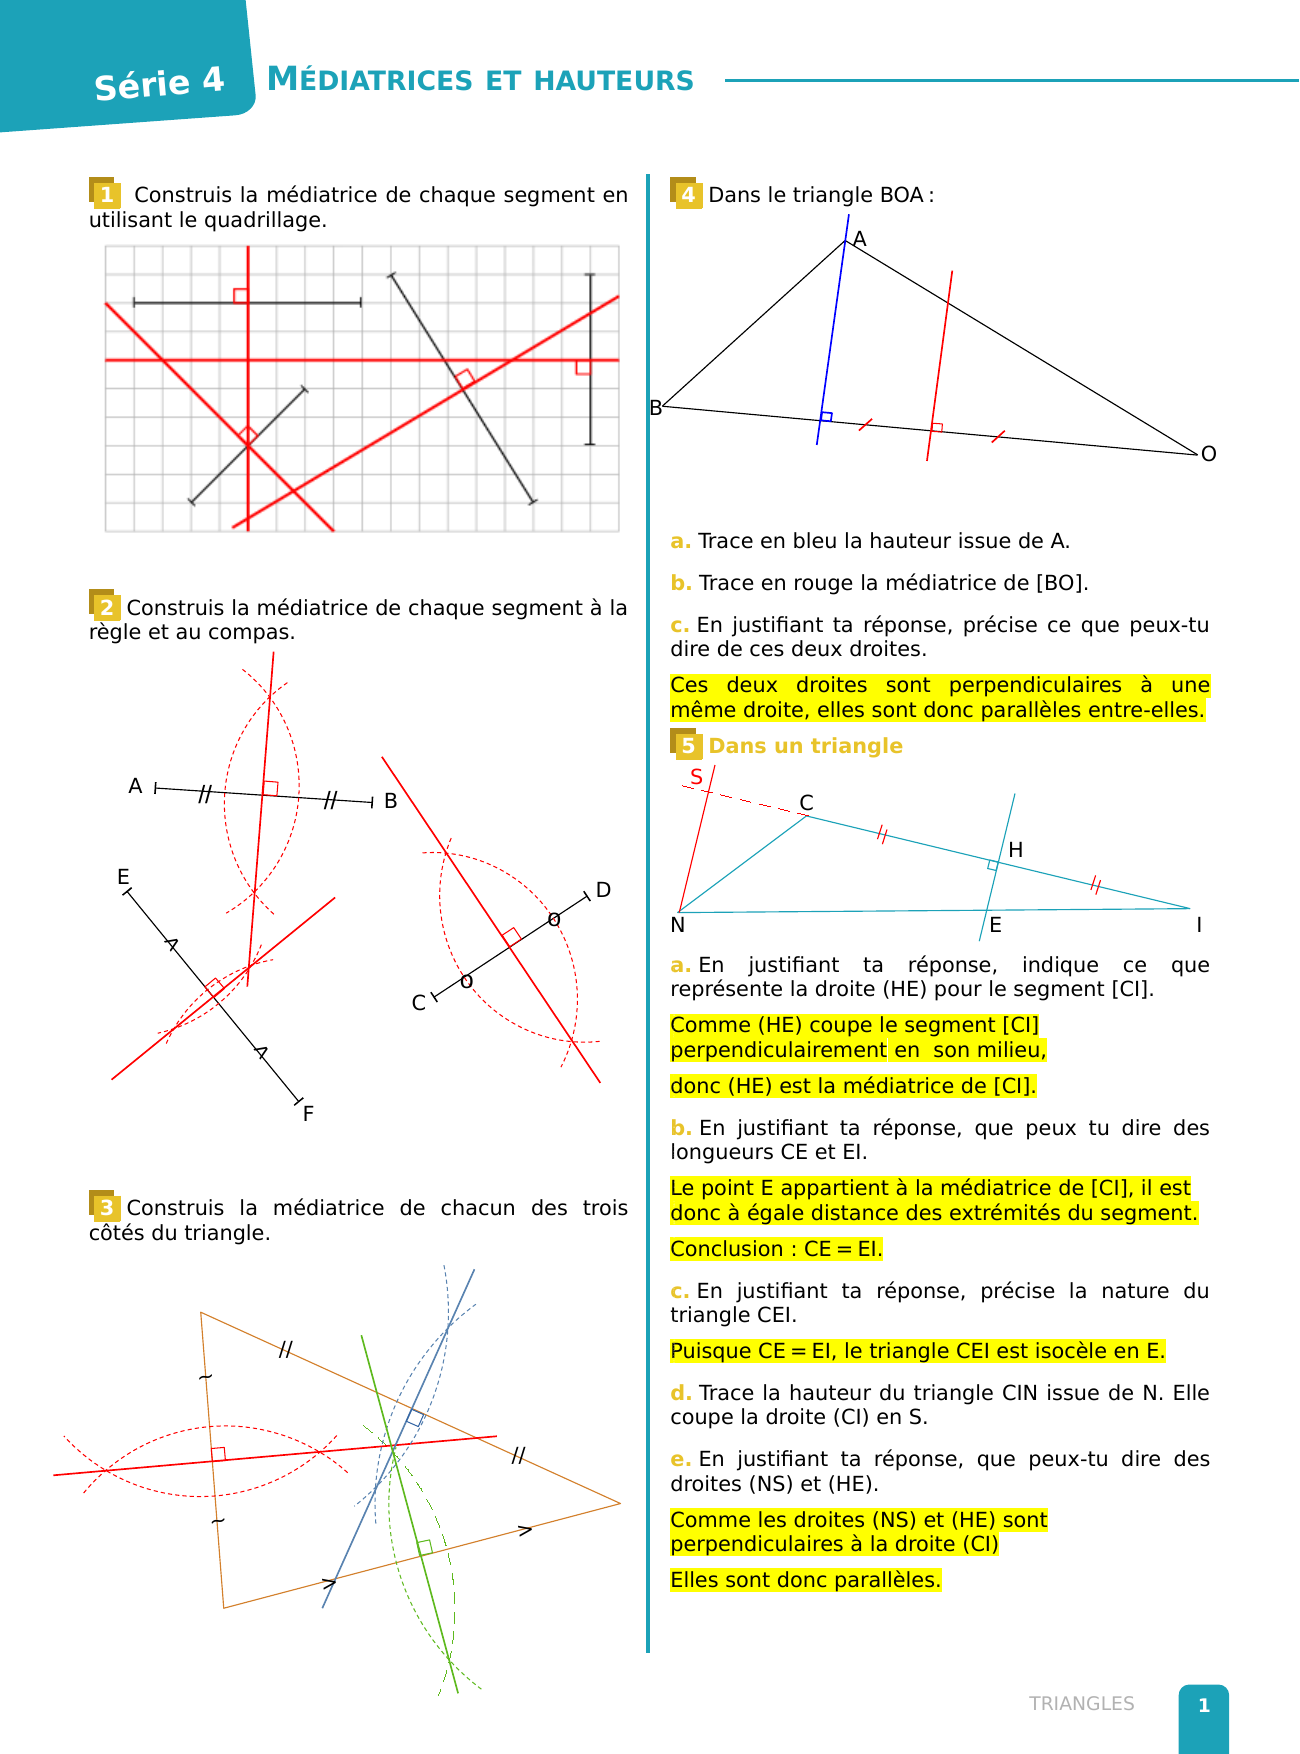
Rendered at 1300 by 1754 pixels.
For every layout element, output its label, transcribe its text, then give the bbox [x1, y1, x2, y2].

subtitle donc (HE) est la médiatrice de [CI]. [1037, 1074, 1205, 1098]
subtitle En justifiant ta réponse, que peux-tu dire des droites (NS) et (HE). [670, 1447, 1211, 1496]
subtitle Comme les droites (NS) et (HE) sont perpendiculaires à la droite (CI) [670, 1508, 1205, 1556]
subtitle Puisque CE = EI, le triangle CEI est isocèle en E. [670, 1339, 1205, 1363]
subtitle Elles sont donc parallèles. [670, 1568, 1205, 1592]
subtitle Conclusion : CE = EI. [883, 1237, 1205, 1261]
subtitle Construis la médiatrice de chaque segment à la règle et au compas. [88, 589, 629, 644]
text Ces deux droites sont perpendiculaires à une même droite, elles sont donc parallèles entre-elles. [670, 673, 1211, 722]
subtitle Dans un triangle [696, 728, 1211, 759]
picture [93, 234, 627, 542]
subtitle Construis la médiatrice de chacun des trois côtés du triangle. [88, 1190, 629, 1245]
subtitle Trace en rouge la médiatrice de [BO]. [670, 571, 1211, 595]
subtitle En justifiant ta réponse, indique ce que représente la droite (HE) pour le segment [CI]. [670, 953, 1211, 1002]
subtitle Comme (HE) coupe le segment [CI] perpendiculairement en son milieu, [670, 1013, 1205, 1062]
subtitle Trace la hauteur du triangle CIN issue de N. Elle coupe la droite (CI) en S. [670, 1381, 1211, 1429]
subtitle En justifiant ta réponse, précise la nature du triangle CEI. [670, 1279, 1211, 1327]
subtitle En justifiant ta réponse, précise ce que peux-tu dire de ces deux droites. [670, 613, 1211, 662]
subtitle Dans le triangle BOA : [696, 177, 1211, 208]
subtitle Trace en bleu la hauteur issue de A. [670, 529, 1211, 553]
subtitle En justifiant ta réponse, que peux tu dire des longueurs CE et EI. [670, 1116, 1211, 1164]
subtitle Construis la médiatrice de chaque segment en utilisant le quadrillage. [88, 177, 629, 232]
